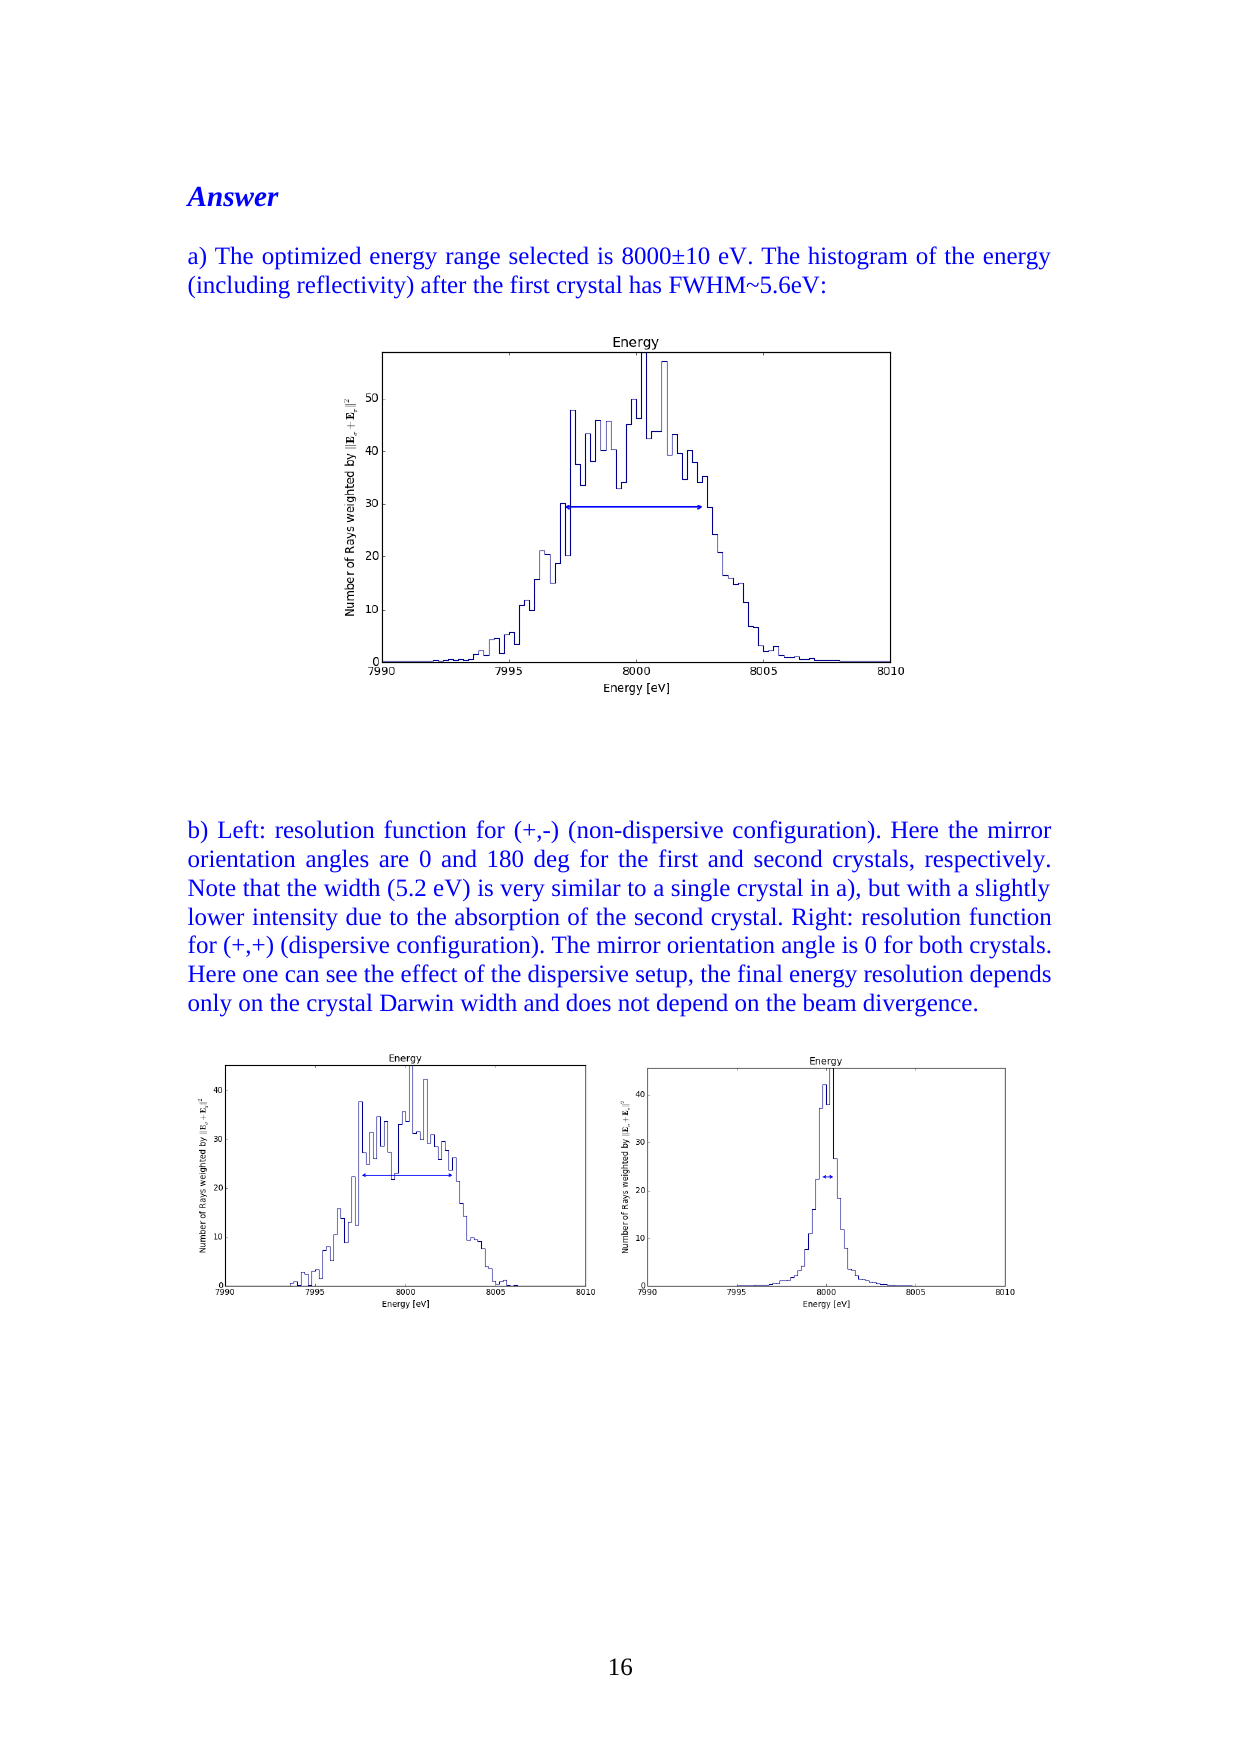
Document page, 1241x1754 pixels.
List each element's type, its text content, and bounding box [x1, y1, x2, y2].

text b) Left: resolution function for (+,-) (non-dispersive configuration). Here the mirror orientation angles are 0 and 180 deg for the first and second crystals, respectively. Note that the width (5.2 eV) is very similar to a single crystal in a), but with a slightly lower intensity due to the absorption of the second crystal. Right: resolution function for (+,+) (dispersive configuration). The mirror orientation angle is 0 for both crystals. Here one can see the effect of the dispersive setup, the final energy resolution depends only on the crystal Darwin width and does not depend on the beam divergence. [187, 815, 1053, 1017]
text Answer [187, 179, 1053, 212]
picture [187, 1045, 1020, 1309]
text a) The optimized energy range selected is 8000±10 eV. The histogram of the energy (including reflectivity) after the first crystal has FWHM~5.6eV: [187, 241, 1053, 298]
picture [328, 327, 912, 701]
